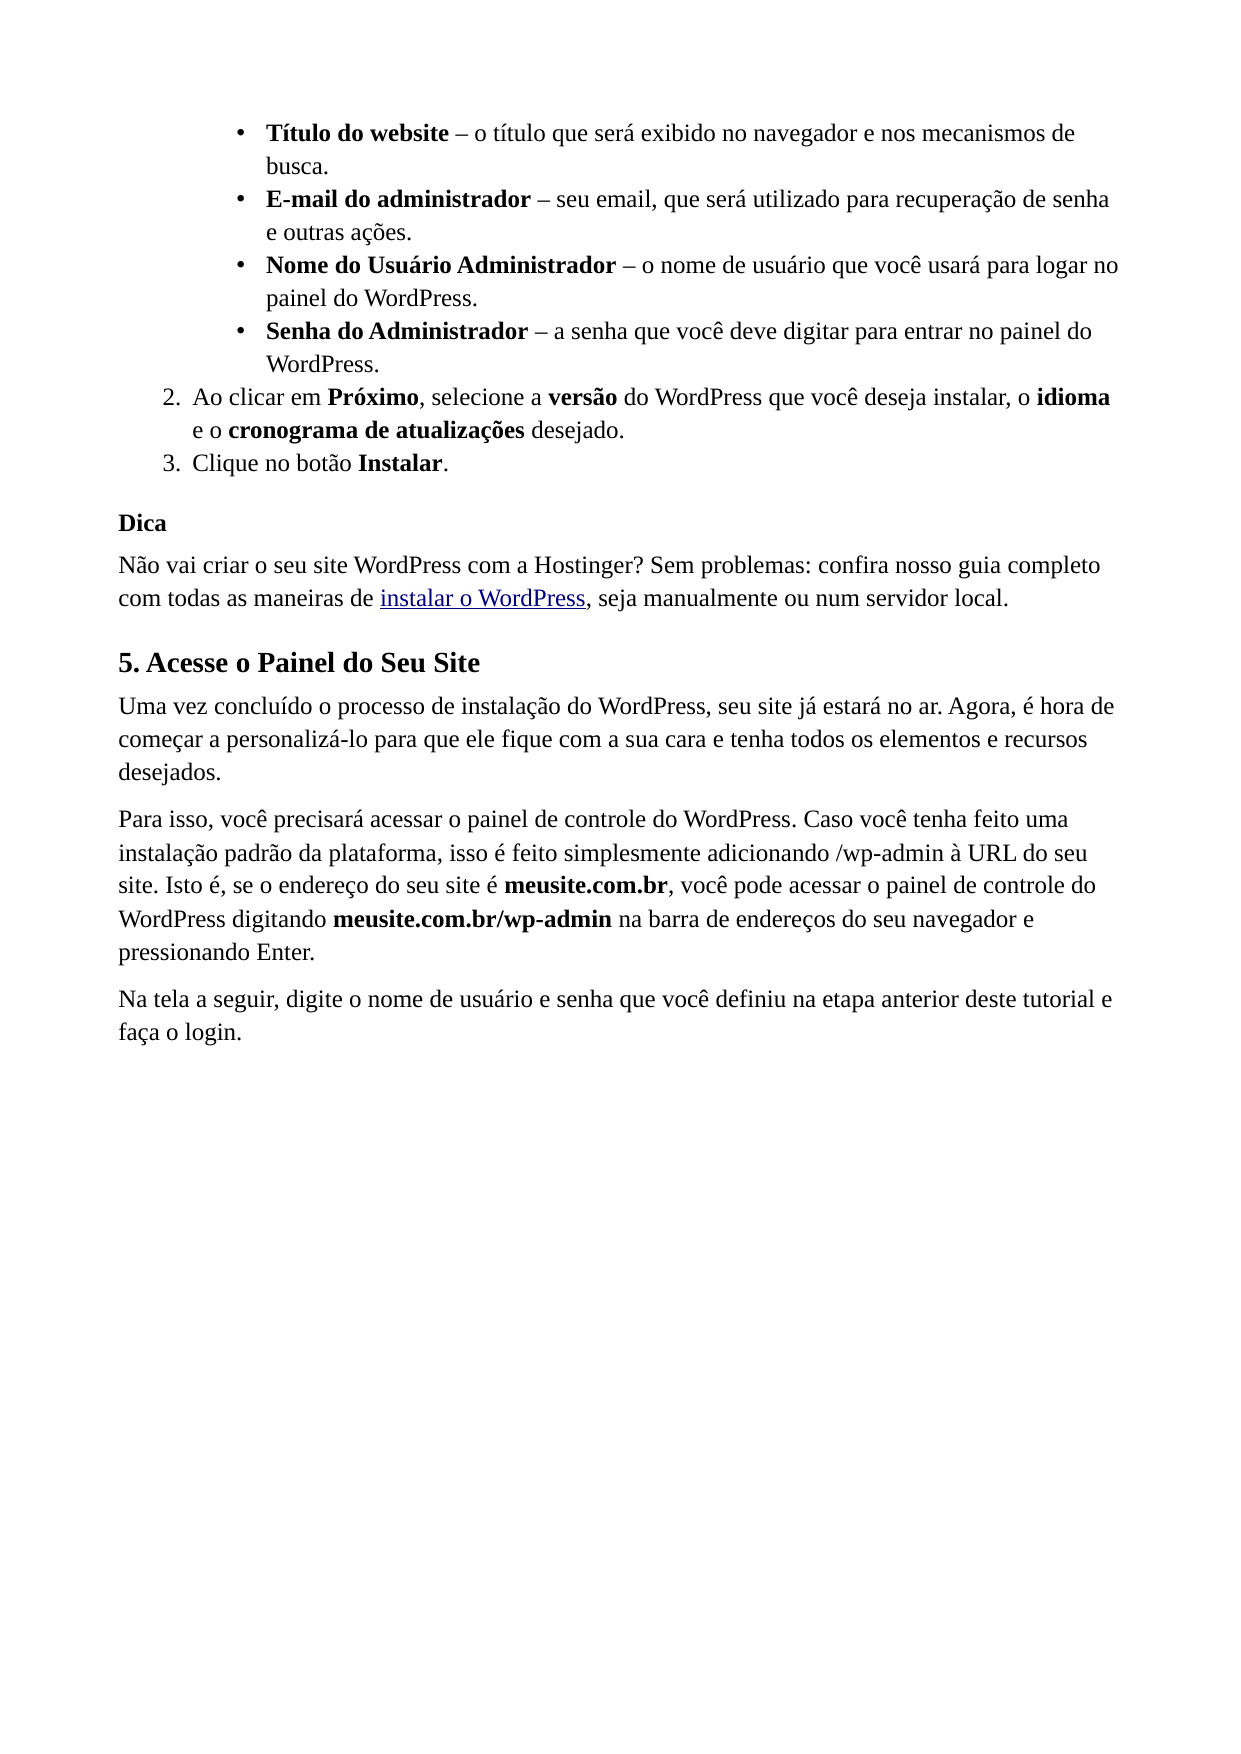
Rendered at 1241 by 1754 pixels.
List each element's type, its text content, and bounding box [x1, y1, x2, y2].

text Para isso, você precisará acessar o painel de controle do WordPress. Caso você tenha feito uma instalação padrão da plataforma, isso é feito simplesmente adicionando /wp-admin à URL do seu site. Isto é, se o endereço do seu site é meusite.com.br, você pode acessar o painel de controle do WordPress digitando meusite.com.br/wp-admin na barra de endereços do seu navegador e pressionando Enter. [118, 804, 1122, 965]
text Na tela a seguir, digite o nome de usuário e senha que você definiu na etapa anterior deste tutorial e faça o login. [118, 984, 1122, 1046]
list Título do website ‒ o título que será exibido no navegador e nos mecanismos de busca. [236, 118, 1122, 180]
list Nome do Usuário Administrador – o nome de usuário que você usará para logar no painel do WordPress. [236, 250, 1122, 312]
list Ao clicar em Próximo, selecione a versão do WordPress que você deseja instalar, o idioma e o cronograma de atualizações desejado. [162, 382, 1122, 444]
text Uma vez concluído o processo de instalação do WordPress, seu site já estará no ar. Agora, é hora de começar a personalizá-lo para que ele fique com a sua cara e tenha todos os elementos e recursos desejados. [118, 691, 1122, 786]
list Clique no botão Instalar. [162, 448, 1122, 477]
list E-mail do administrador – seu email, que será utilizado para recuperação de senha e outras ações. [236, 184, 1122, 246]
subtitle 5. Acesse o Painel do Seu Site [118, 645, 1122, 678]
list Senha do Administrador – a senha que você deve digitar para entrar no painel do WordPress. [236, 316, 1122, 378]
text Não vai criar o seu site WordPress com a Hostinger? Sem problemas: confira nosso guia completo com todas as maneiras de instalar o WordPress, seja manualmente ou num servidor local. [118, 550, 1122, 611]
subtitle Dica [118, 508, 1122, 537]
